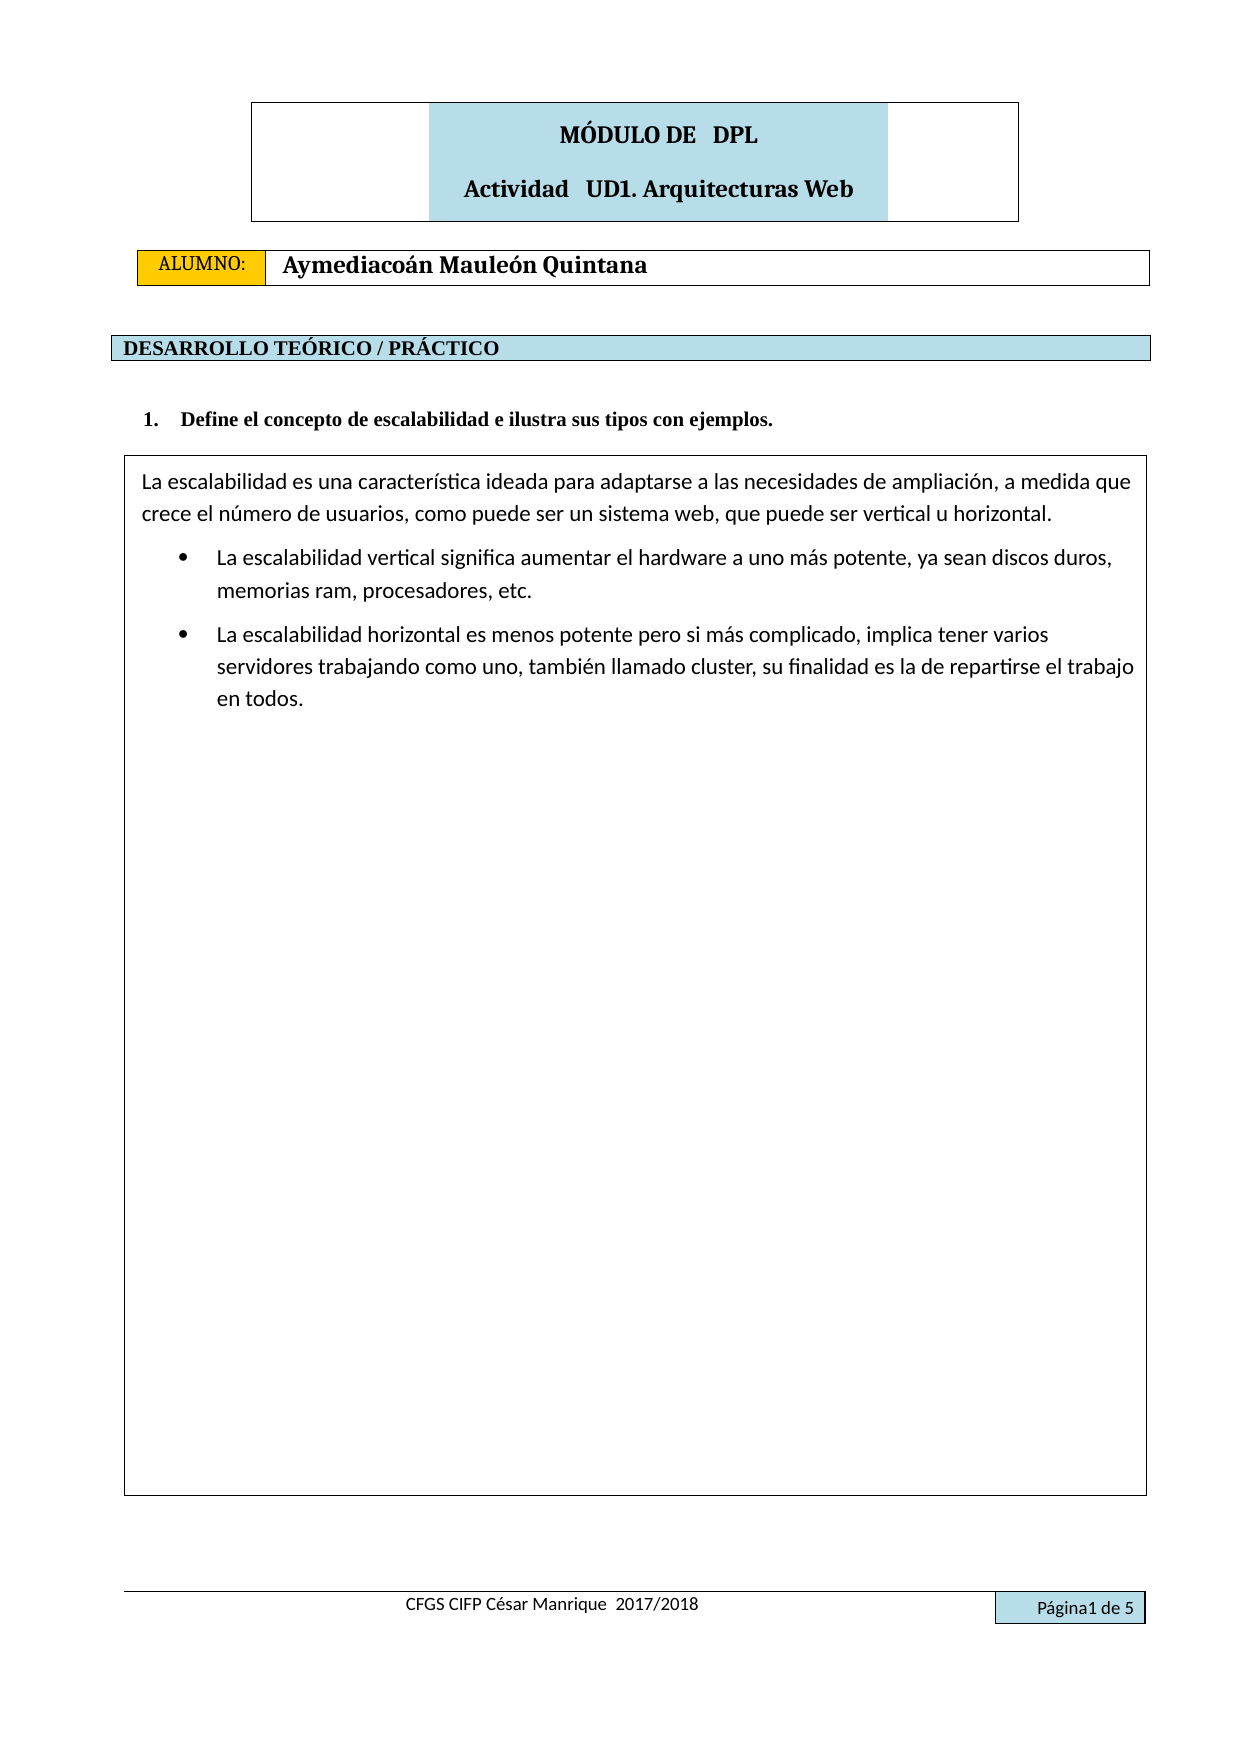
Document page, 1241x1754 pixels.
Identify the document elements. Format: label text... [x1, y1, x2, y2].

table_header Aymediacoán Mauleón Quintana [266, 251, 1149, 285]
table_header La escalabilidad es una característica ideada para adaptarse a las necesidades de ampliación, a medida que crece el número de usuarios, como puede ser un sistema web, que puede ser vertical u horizontal. La escalabilidad vertical significa aumentar el hardware a uno más potente, ya sean discos duros, memorias ram, procesadores, etc. La escalabilidad horizontal es menos potente pero si más complicado, implica tener varios servidores trabajando como uno, también llamado cluster, su finalidad es la de repartirse el trabajo en todos. [125, 456, 1146, 1495]
table_header [112, 311, 1150, 335]
list Define el concepto de escalabilidad e ilustra sus tipos con ejemplos. [143, 407, 1146, 431]
table_header ALUMNO: [138, 251, 265, 285]
table_cell DESARROLLO TEÓRICO / PRÁCTICO [112, 336, 1150, 360]
